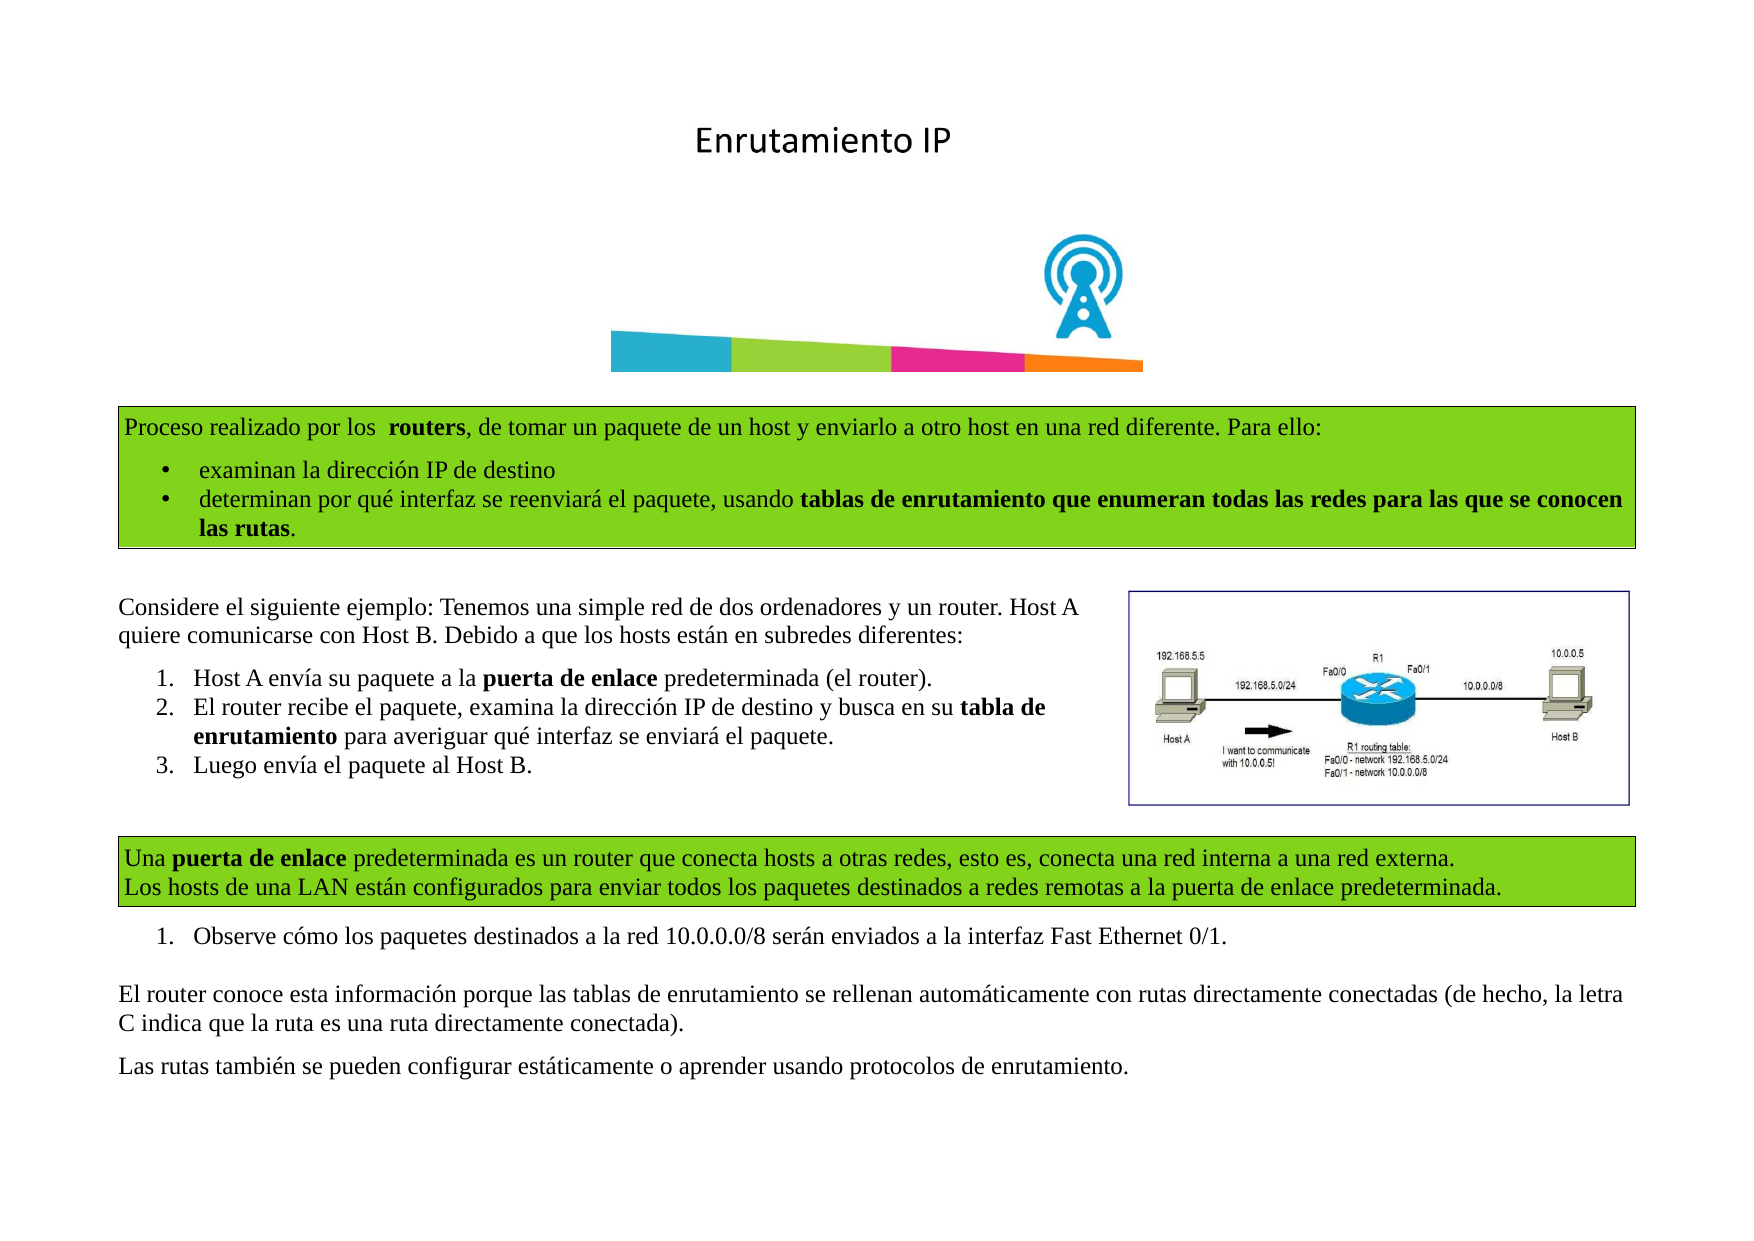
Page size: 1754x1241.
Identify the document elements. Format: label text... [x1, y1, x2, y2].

picture [611, 118, 1143, 372]
table_header Una puerta de enlace predeterminada es un router que conecta hosts a otras redes, esto es, conecta una red interna a una red externa. Los hosts de una LAN están configurados para enviar todos los paquetes destinados a redes remotas a la puerta de enlace predeterminada. [119, 837, 1635, 906]
text Considere el siguiente ejemplo: Tenemos una simple red de dos ordenadores y un router. Host A quiere comunicarse con Host B. Debido a que los hosts están en subredes diferentes: [118, 592, 1127, 649]
text Las rutas también se pueden configurar estáticamente o aprender usando protocolos de enrutamiento. [118, 1051, 1636, 1079]
table_header Proceso realizado por los routers, de tomar un paquete de un host y enviarlo a otro host en una red diferente. Para ello: examinan la dirección IP de destino determinan por qué interfaz se reenviará el paquete, usando tablas de enrutamiento que enumeran todas las redes para las que se conocen las rutas. [119, 407, 1635, 547]
list Luego envía el paquete al Host B. [156, 750, 1127, 778]
text El router conoce esta información porque las tablas de enrutamiento se rellenan automáticamente con rutas directamente conectadas (de hecho, la letra C indica que la ruta es una ruta directamente conectada). [118, 979, 1636, 1036]
list Host A envía su paquete a la puerta de enlace predeterminada (el router). [156, 663, 1127, 692]
list El router recibe el paquete, examina la dirección IP de destino y busca en su tabla de enrutamiento para averiguar qué interfaz se enviará el paquete. [156, 692, 1127, 750]
picture [1127, 588, 1631, 806]
list Observe cómo los paquetes destinados a la red 10.0.0.0/8 serán enviados a la interfaz Fast Ethernet 0/1. [156, 921, 1636, 950]
